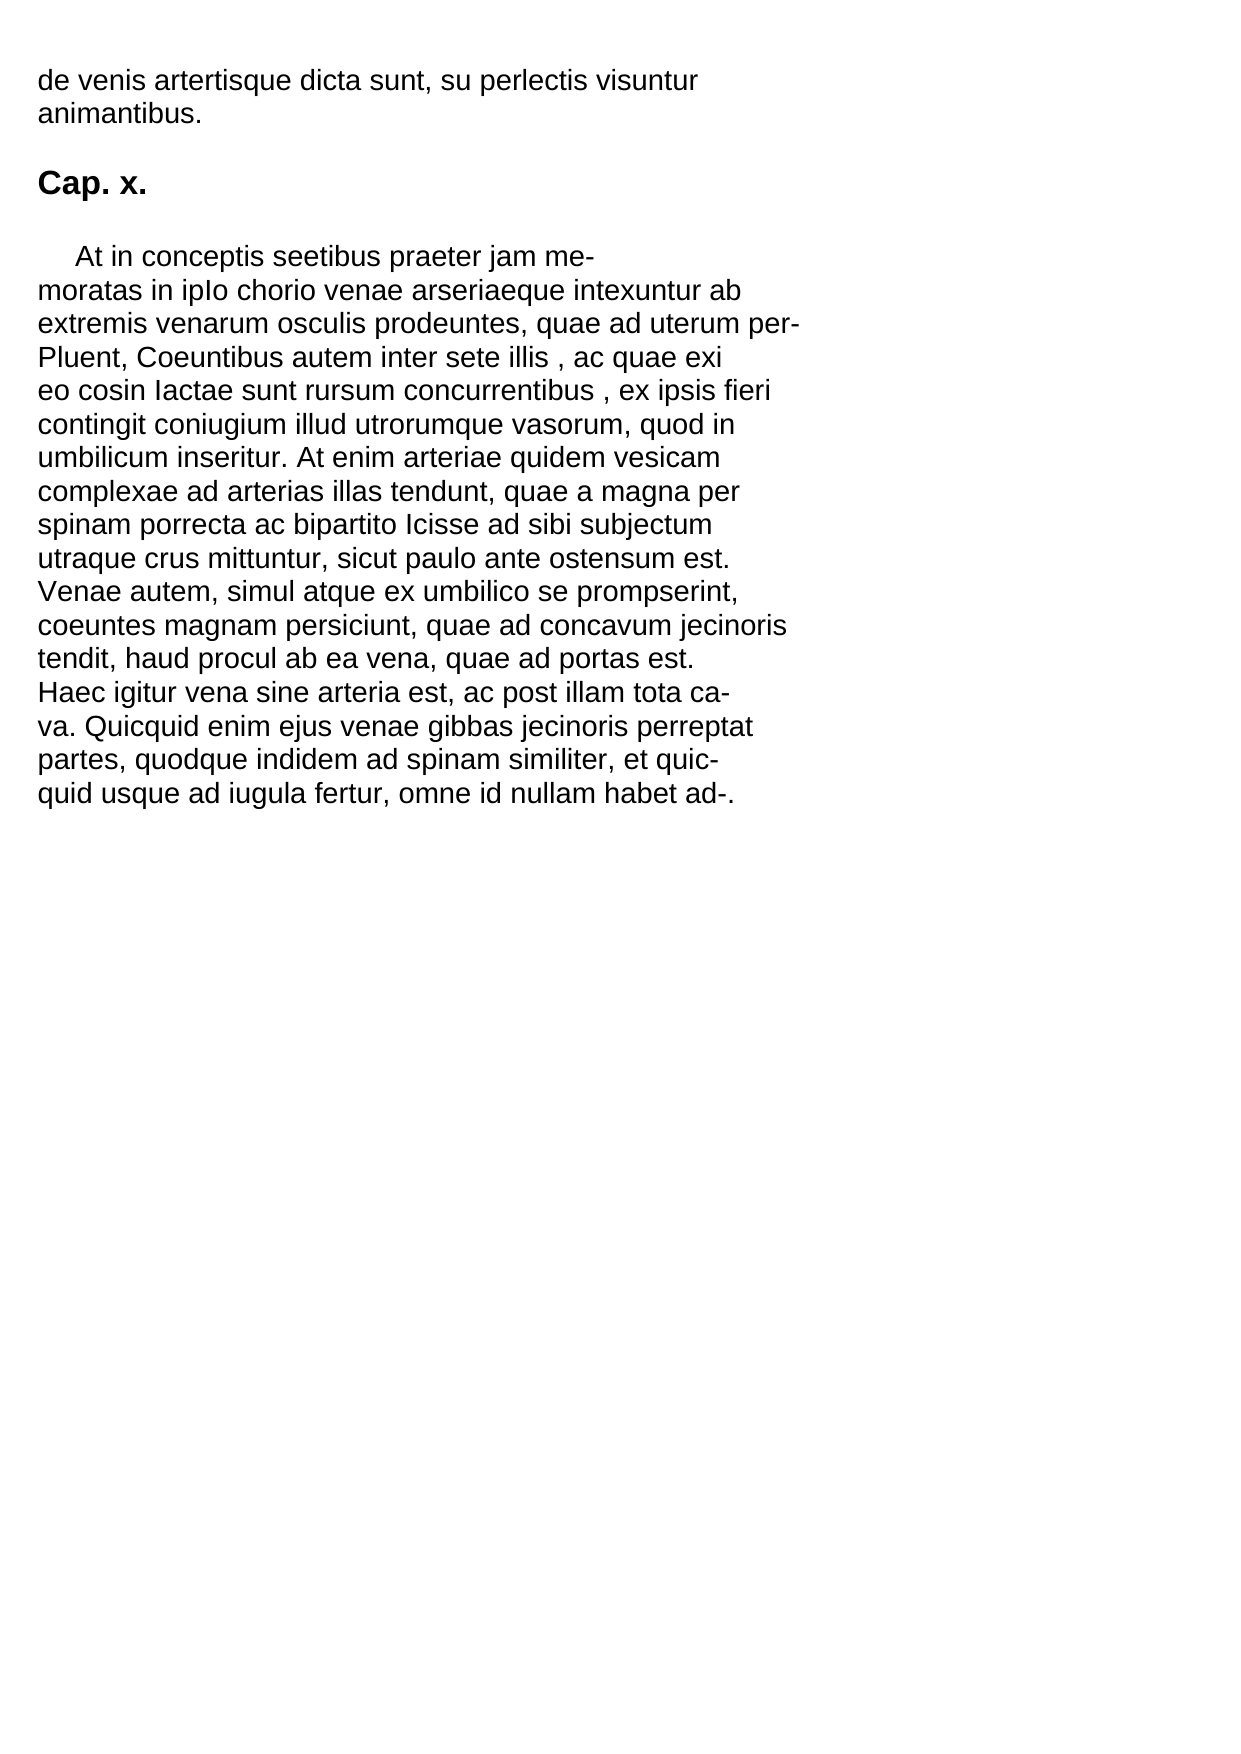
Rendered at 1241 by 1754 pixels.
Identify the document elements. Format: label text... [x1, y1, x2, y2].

subtitle Cap. x. [37, 163, 1203, 202]
text At in conceptis seetibus praeter jam me- moratas in ipIo chorio venae arseriaeque intexuntur ab extremis venarum osculis prodeuntes, quae ad uterum per- Pluent, Coeuntibus autem inter sete illis , ac quae exi eo cosin Iactae sunt rursum concurrentibus , ex ipsis fieri contingit coniugium illud utrorumque vasorum, quod in umbilicum inseritur. At enim arteriae quidem vesicam complexae ad arterias illas tendunt, quae a magna per spinam porrecta ac bipartito Icisse ad sibi subjectum utraque crus mittuntur, sicut paulo ante ostensum est. Venae autem, simul atque ex umbilico se prompserint, coeuntes magnam persiciunt, quae ad concavum jecinoris tendit, haud procul ab ea vena, quae ad portas est. Haec igitur vena sine arteria est, ac post illam tota ca- va. Quicquid enim ejus venae gibbas jecinoris perreptat partes, quodque indidem ad spinam similiter, et quic- quid usque ad iugula fertur, omne id nullam habet ad-. [37, 239, 1203, 809]
text de venis artertisque dicta sunt, su perlectis visuntur animantibus. [37, 62, 1203, 129]
